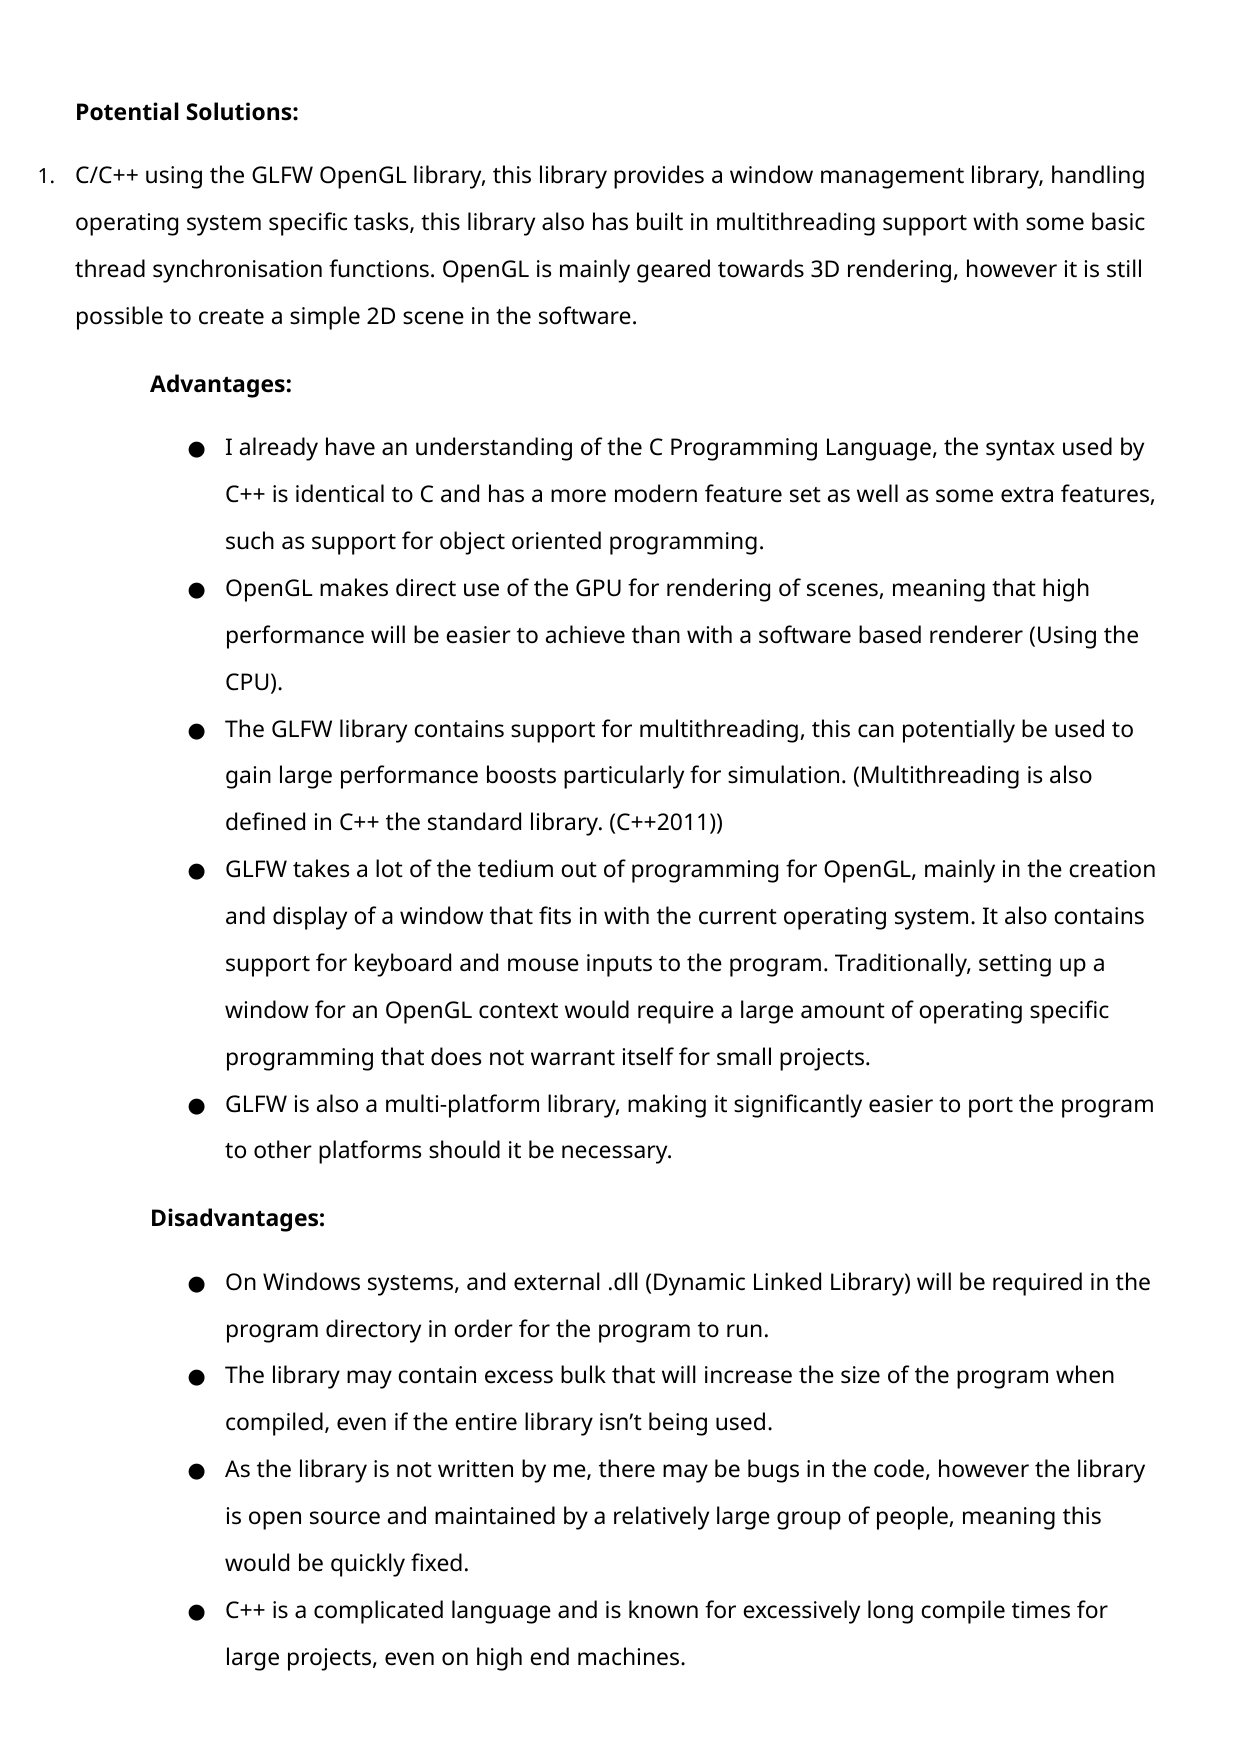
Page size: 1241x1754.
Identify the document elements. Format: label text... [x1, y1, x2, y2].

list C/C++ using the GLFW OpenGL library, this library provides a window management library, handling operating system specific tasks, this library also has built in multithreading support with some basic thread synchronisation functions. OpenGL is mainly geared towards 3D rendering, however it is still possible to create a simple 2D scene in the software. [37, 159, 1165, 331]
list C++ is a complicated language and is known for excessively long compile times for large projects, even on high end machines. [187, 1594, 1165, 1672]
text Disadvantages: [75, 1202, 1165, 1233]
list As the library is not written by me, there may be bugs in the code, however the library is open source and maintained by a relatively large group of people, meaning this would be quickly fixed. [187, 1453, 1165, 1578]
list I already have an understanding of the C Programming Language, the syntax used by C++ is identical to C and has a more modern feature set as well as some extra features, such as support for object oriented programming. [187, 431, 1165, 556]
text Potential Solutions: [75, 96, 1165, 127]
text Advantages: [150, 368, 1165, 399]
list The library may contain excess bulk that will increase the size of the program when compiled, even if the entire library isn’t being used. [187, 1359, 1165, 1437]
list GLFW is also a multi-platform library, making it significantly easier to port the program to other platforms should it be necessary. [187, 1087, 1165, 1166]
list The GLFW library contains support for multithreading, this can potentially be used to gain large performance boosts particularly for simulation. (Multithreading is also defined in C++ the standard library. (C++2011)) [187, 712, 1165, 837]
list OpenGL makes direct use of the GPU for rendering of scenes, meaning that high performance will be easier to achieve than with a software based renderer (Using the CPU). [187, 572, 1165, 697]
list On Windows systems, and external .dll (Dynamic Linked Library) will be required in the program directory in order for the program to run. [187, 1266, 1165, 1344]
list GLFW takes a lot of the tedium out of programming for OpenGL, mainly in the creation and display of a window that fits in with the current operating system. It also contains support for keyboard and mouse inputs to the program. Traditionally, setting up a window for an OpenGL context would require a large amount of operating specific programming that does not warrant itself for small projects. [187, 853, 1165, 1072]
